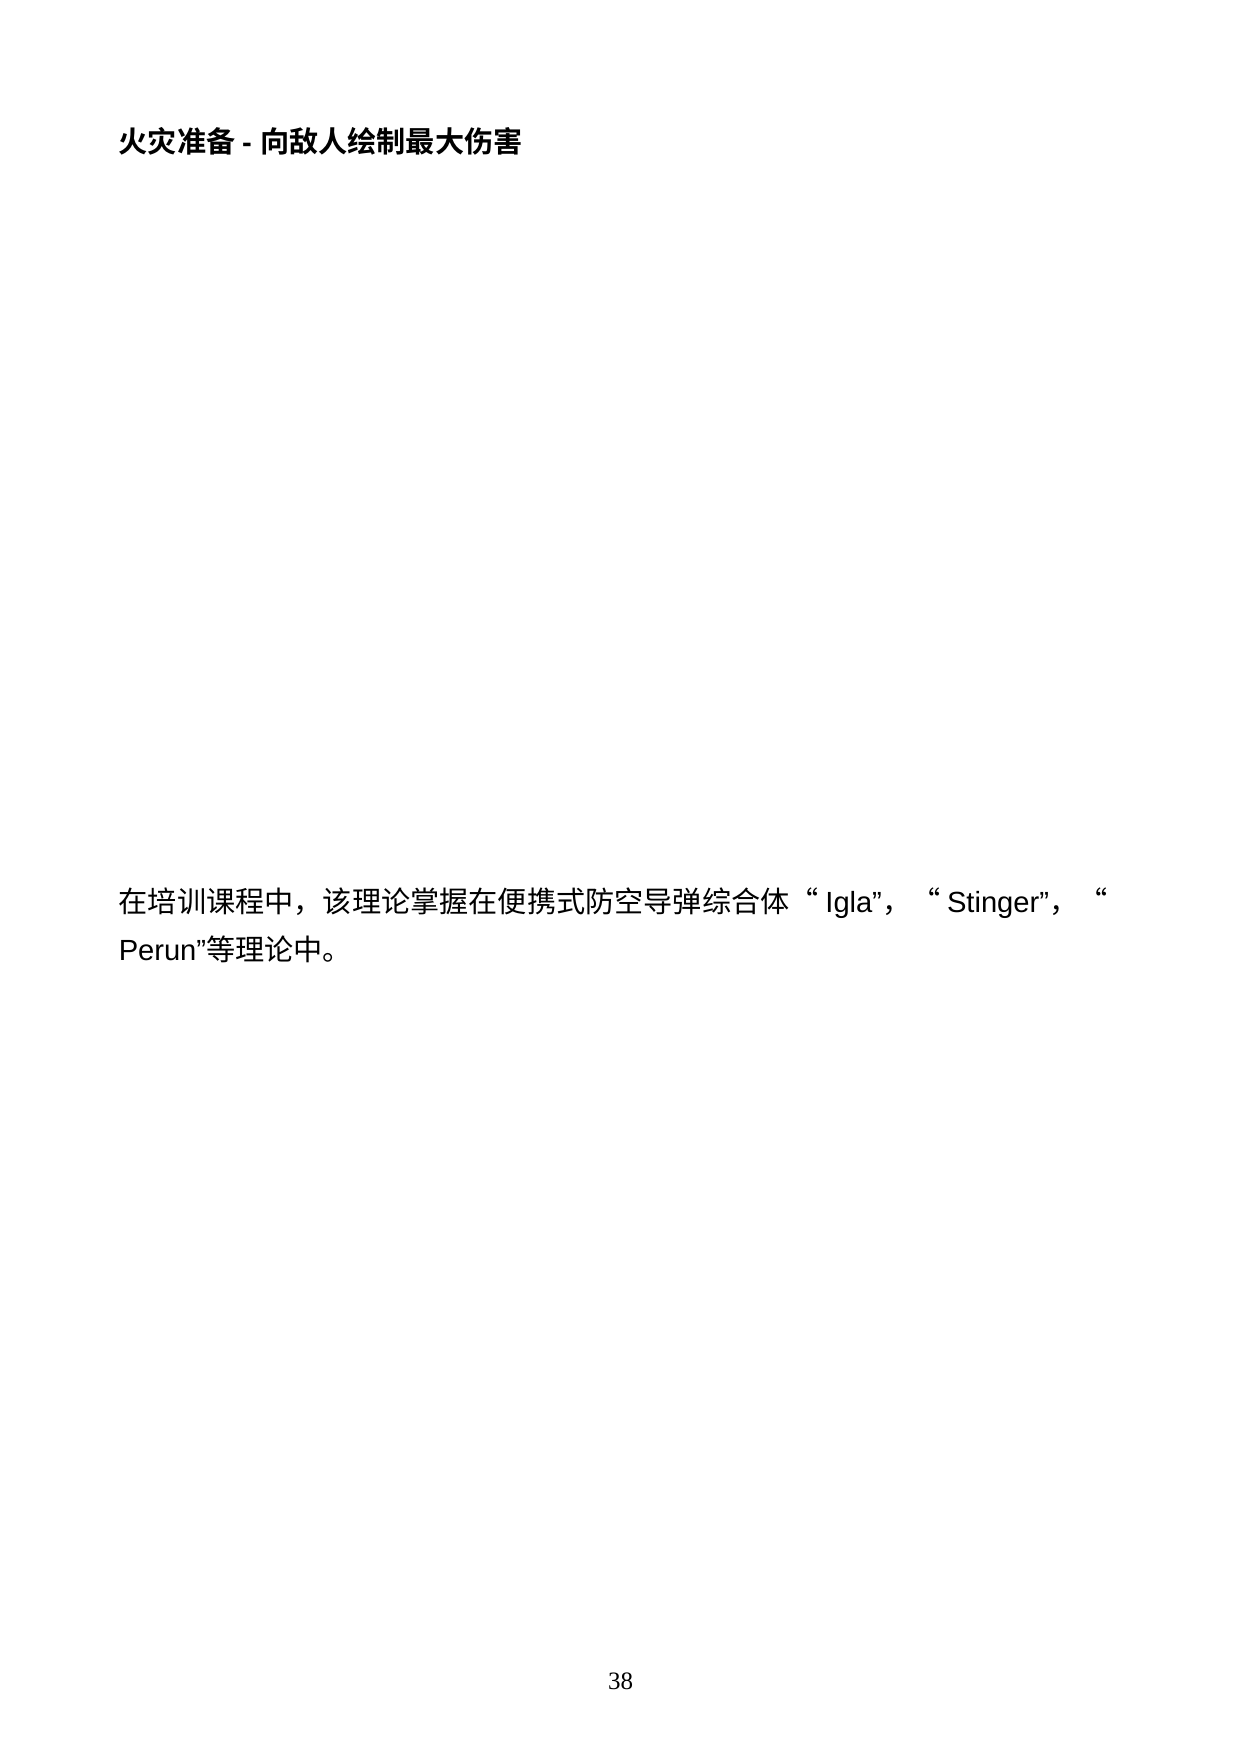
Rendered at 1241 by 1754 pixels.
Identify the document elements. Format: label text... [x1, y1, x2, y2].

subtitle 火灾准备 - 向敌人绘制最大伤害 [118, 118, 1122, 161]
text 在培训课程中，该理论掌握在便携式防空导弹综合体“ Igla”，“ Stinger”，“ Perun”等理论中。 [118, 173, 1122, 969]
